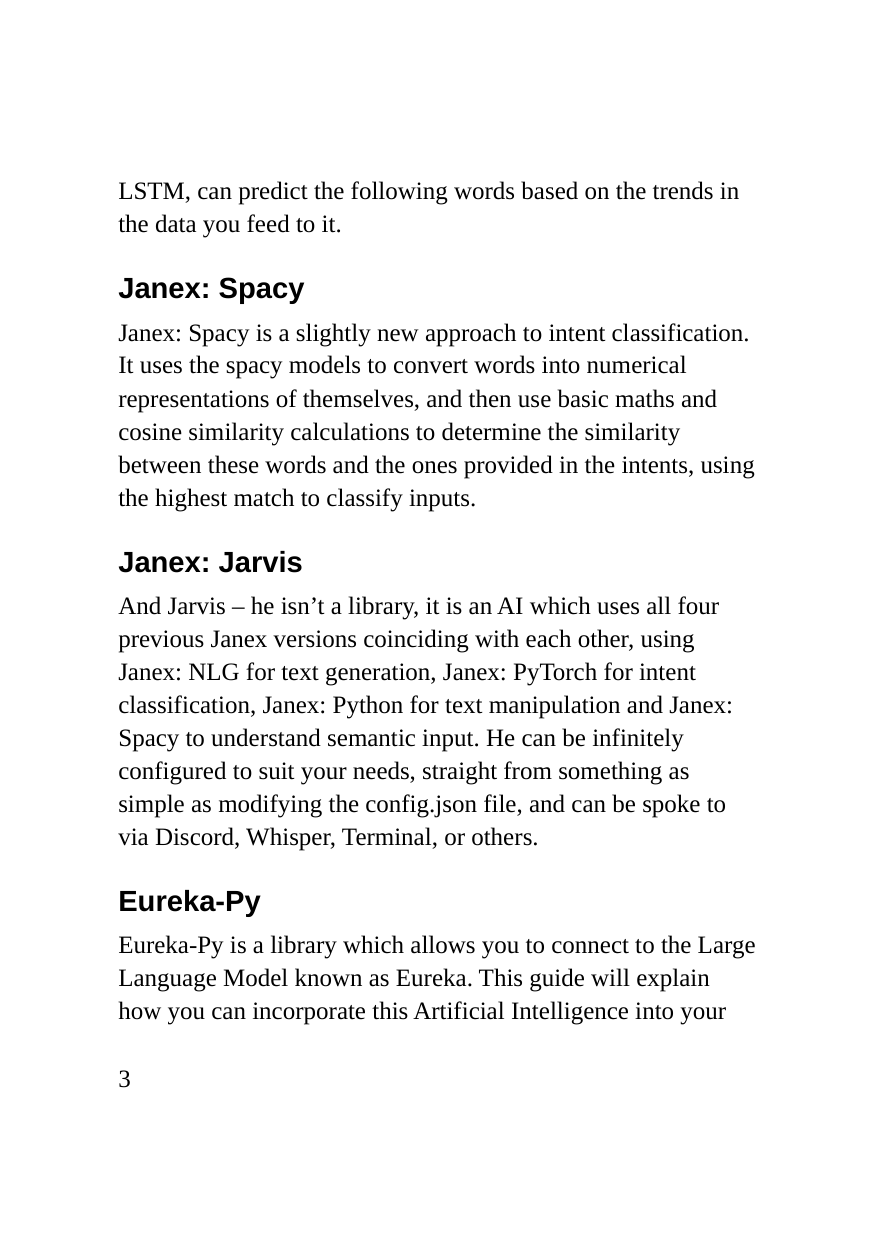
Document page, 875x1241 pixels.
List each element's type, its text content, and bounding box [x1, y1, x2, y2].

text Eureka-Py is a library which allows you to connect to the Large Language Model known as Eureka. This guide will explain how you can incorporate this Artificial Intelligence into your [118, 930, 756, 1025]
subtitle Janex: Jarvis [118, 545, 756, 578]
subtitle Janex: Spacy [118, 272, 756, 305]
text And Jarvis – he isn’t a library, it is an AI which uses all four previous Janex versions coinciding with each other, using Janex: NLG for text generation, Janex: PyTorch for intent classification, Janex: Python for text manipulation and Janex: Spacy to understand semantic input. He can be infinitely configured to suit your needs, straight from something as simple as modifying the config.json file, and can be spoke to via Discord, Whisper, Terminal, or others. [118, 591, 756, 851]
text Janex: Spacy is a slightly new approach to intent classification. It uses the spacy models to convert words into numerical representations of themselves, and then use basic maths and cosine similarity calculations to determine the similarity between these words and the ones provided in the intents, using the highest match to classify inputs. [118, 318, 756, 511]
subtitle Eureka-Py [118, 884, 756, 918]
text LSTM, can predict the following words based on the trends in the data you feed to it. [118, 176, 756, 238]
